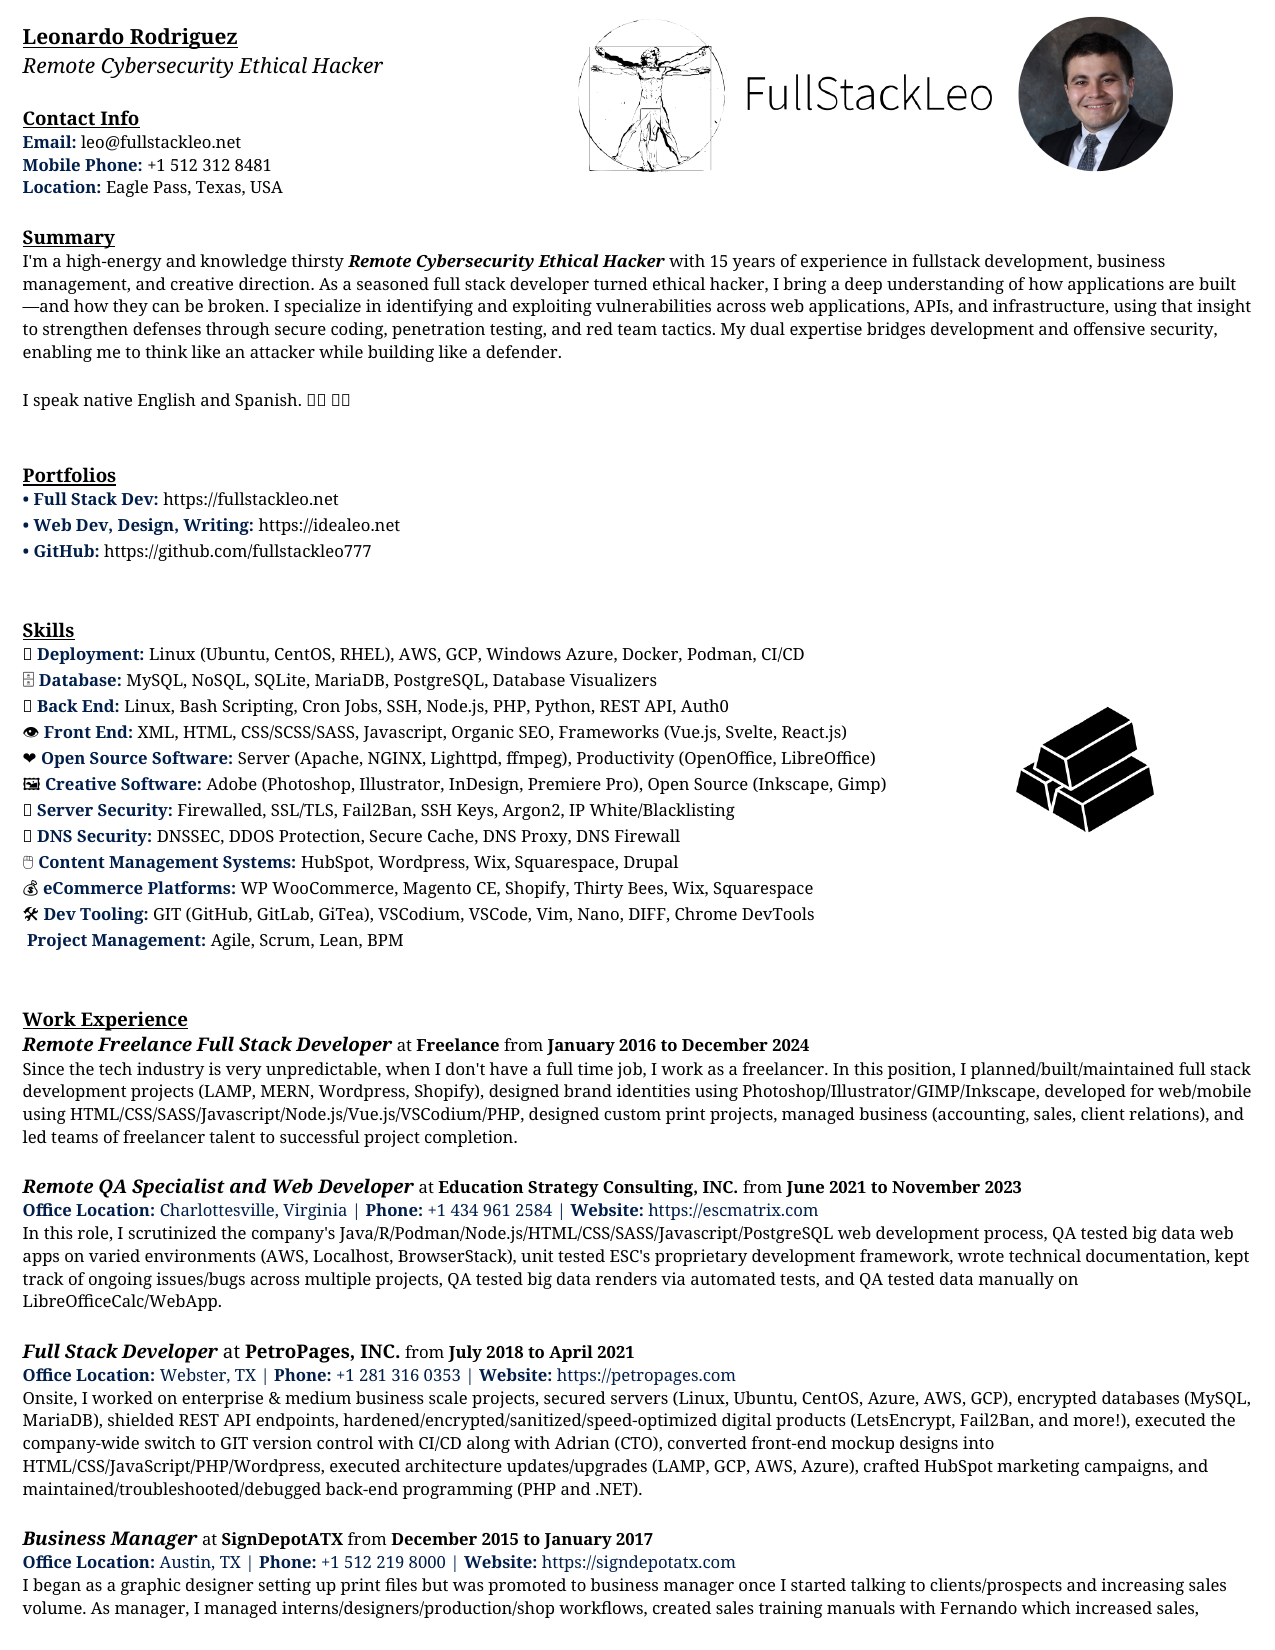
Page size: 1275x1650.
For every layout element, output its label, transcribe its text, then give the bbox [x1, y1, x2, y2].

text Since the tech industry is very unpredictable, when I don't have a full time job, I work as a freelancer. In this position, I planned/built/maintained full stack development projects (LAMP, MERN, Wordpress, Shopify), designed brand identities using Photoshop/Illustrator/GIMP/Inkscape, developed for web/mobile using HTML/CSS/SASS/Javascript/Node.js/Vue.js/VSCodium/PHP, designed custom print projects, managed business (accounting, sales, client relations), and led teams of freelancer talent to successful project completion. [22, 1057, 1252, 1148]
text Skills [22, 617, 1252, 643]
text Email: leo@fullstackleo.net [22, 130, 576, 153]
text I'm a high-energy and knowledge thirsty Remote Cybersecurity Ethical Hacker with 15 years of experience in fullstack development, business management, and creative direction. As a seasoned full stack developer turned ethical hacker, I bring a deep understanding of how applications are built—and how they can be broken. I specialize in identifying and exploiting vulnerabilities across web applications, APIs, and infrastructure, using that insight to strengthen defenses through secure coding, penetration testing, and red team tactics. My dual expertise bridges development and offensive security, enabling me to think like an attacker while building like a defender. [22, 249, 1252, 363]
text 🖼️ Creative Software: Adobe (Photoshop, Illustrator, InDesign, Premiere Pro), Open Source (Inkscape, Gimp) [22, 773, 999, 796]
text 🔐 Server Security: Firewalled, SSL/TLS, Fail2Ban, SSH Keys, Argon2, IP White/Blacklisting [22, 799, 999, 822]
text Business Manager at SignDepotATX from December 2015 to January 2017 [22, 1525, 1252, 1551]
text 🖱️ Content Management Systems: HubSpot, Wordpress, Wix, Squarespace, Drupal [22, 851, 1252, 874]
text Office Location: Austin, TX | Phone: +1 512 219 8000 | Website: https://signdepotatx.com [22, 1551, 1252, 1574]
text • Full Stack Dev: https://fullstackleo.net [22, 488, 1252, 511]
text 👨‍💼 Project Management: Agile, Scrum, Lean, BPM [22, 929, 1252, 952]
picture [1017, 16, 1175, 173]
text 👁️ Front End: XML, HTML, CSS/SCSS/SASS, Javascript, Organic SEO, Frameworks (Vue.js, Svelte, React.js) [22, 721, 999, 743]
text [1175, 22, 1252, 51]
text Remote Freelance Full Stack Developer at Freelance from January 2016 to December 2024 [22, 1032, 1252, 1057]
text Contact Info [22, 105, 576, 130]
text 🛠️ Dev Tooling: GIT (GitHub, GitLab, GiTea), VSCodium, VSCode, Vim, Nano, DIFF, Chrome DevTools [22, 903, 1252, 926]
text 🌐 Deployment: Linux (Ubuntu, CentOS, RHEL), AWS, GCP, Windows Azure, Docker, Podman, CI/CD [22, 643, 1252, 665]
text [993, 22, 1017, 51]
text Portfolios [22, 462, 1252, 488]
text [1175, 105, 1252, 130]
text Work Experience [22, 1006, 1252, 1032]
text [1171, 695, 1252, 717]
text [1171, 799, 1252, 822]
text [993, 130, 1017, 153]
picture [576, 17, 993, 173]
text ❤️ Open Source Software: Server (Apache, NGINX, Lighttpd, ffmpeg), Productivity (OpenOffice, LibreOffice) [22, 747, 999, 769]
text In this role, I scrutinized the company's Java/R/Podman/Node.js/HTML/CSS/SASS/Javascript/PostgreSQL web development process, QA tested big data web apps on varied environments (AWS, Localhost, BrowserStack), unit tested ESC's proprietary development framework, wrote technical documentation, kept track of ongoing issues/bugs across multiple projects, QA tested big data renders via automated tests, and QA tested data manually on LibreOfficeCalc/WebApp. [22, 1222, 1252, 1313]
text Full Stack Developer at PetroPages, INC. from July 2018 to April 2021 [22, 1338, 1252, 1364]
text • GitHub: https://github.com/fullstackleo777 [22, 540, 1252, 563]
text Remote Cybersecurity Ethical Hacker [22, 51, 576, 79]
text 🔑 DNS Security: DNSSEC, DDOS Protection, Secure Cache, DNS Proxy, DNS Firewall [22, 825, 999, 848]
picture [999, 683, 1171, 855]
text Mobile Phone: +1 512 312 8481 [22, 153, 1252, 176]
text [1171, 825, 1252, 848]
text [993, 105, 1017, 130]
text Onsite, I worked on enterprise & medium business scale projects, secured servers (Linux, Ubuntu, CentOS, Azure, AWS, GCP), encrypted databases (MySQL, MariaDB), shielded REST API endpoints, hardened/encrypted/sanitized/speed-optimized digital products (LetsEncrypt, Fail2Ban, and more!), executed the company-wide switch to GIT version control with CI/CD along with Adrian (CTO), converted front-end mockup designs into HTML/CSS/JavaScript/PHP/Wordpress, executed architecture updates/upgrades (LAMP, GCP, AWS, Azure), crafted HubSpot marketing campaigns, and maintained/troubleshooted/debugged back-end programming (PHP and .NET). [22, 1386, 1252, 1500]
text Remote QA Specialist and Web Developer at Education Strategy Consulting, INC. from June 2021 to November 2023 [22, 1173, 1252, 1199]
text [1175, 130, 1252, 153]
text • Web Dev, Design, Writing: https://idealeo.net [22, 514, 1252, 537]
text I speak native English and Spanish. 🇲🇽 🇺🇲 [22, 389, 1252, 411]
text Office Location: Webster, TX | Phone: +1 281 316 0353 | Website: https://petropages.com [22, 1364, 1252, 1386]
text [1175, 51, 1252, 79]
text 💰 eCommerce Platforms: WP WooCommerce, Magento CE, Shopify, Thirty Bees, Wix, Squarespace [22, 877, 1252, 900]
text I began as a graphic designer setting up print files but was promoted to business manager once I started talking to clients/prospects and increasing sales volume. As manager, I managed interns/designers/production/shop workflows, created sales training manuals with Fernando which increased sales, [22, 1574, 1252, 1619]
text 🗄️ Database: MySQL, NoSQL, SQLite, MariaDB, PostgreSQL, Database Visualizers [22, 669, 1252, 691]
text Summary [22, 224, 1252, 249]
text 🧠 Back End: Linux, Bash Scripting, Cron Jobs, SSH, Node.js, PHP, Python, REST API, Auth0 [22, 695, 999, 717]
text Office Location: Charlottesville, Virginia | Phone: +1 434 961 2584 | Website: https://escmatrix.com [22, 1199, 1252, 1222]
text Location: Eagle Pass, Texas, USA [22, 176, 1252, 198]
text Leonardo Rodriguez [22, 22, 576, 51]
